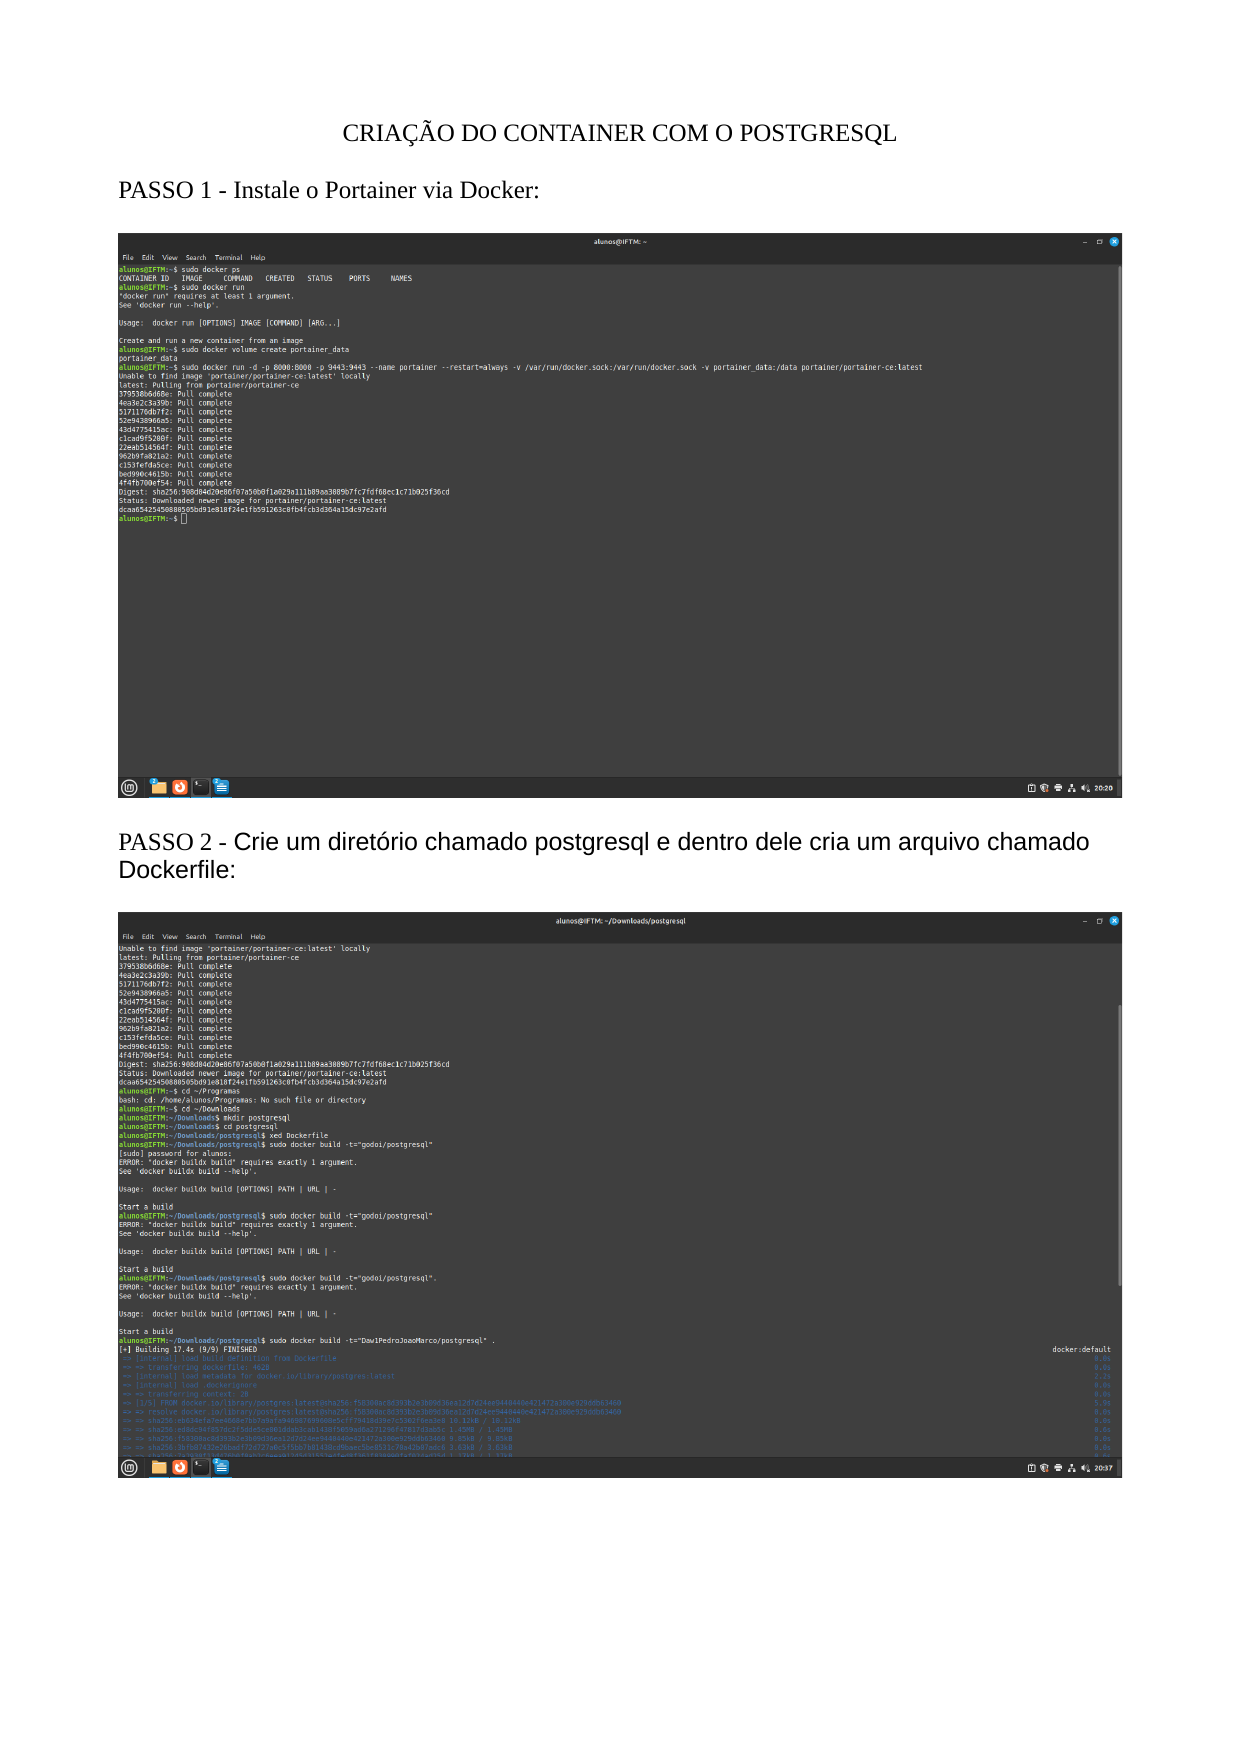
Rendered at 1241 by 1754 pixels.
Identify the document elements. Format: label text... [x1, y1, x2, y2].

picture [118, 912, 1123, 1478]
text PASSO 1 - Instale o Portainer via Docker: [118, 176, 1122, 204]
text CRIAÇÃO DO CONTAINER COM O POSTGRESQL [118, 118, 1122, 147]
text PASSO 2 - Crie um diretório chamado postgresql e dentro dele cria um arquivo chamado Dockerfile: [118, 827, 1122, 884]
picture [118, 233, 1123, 798]
